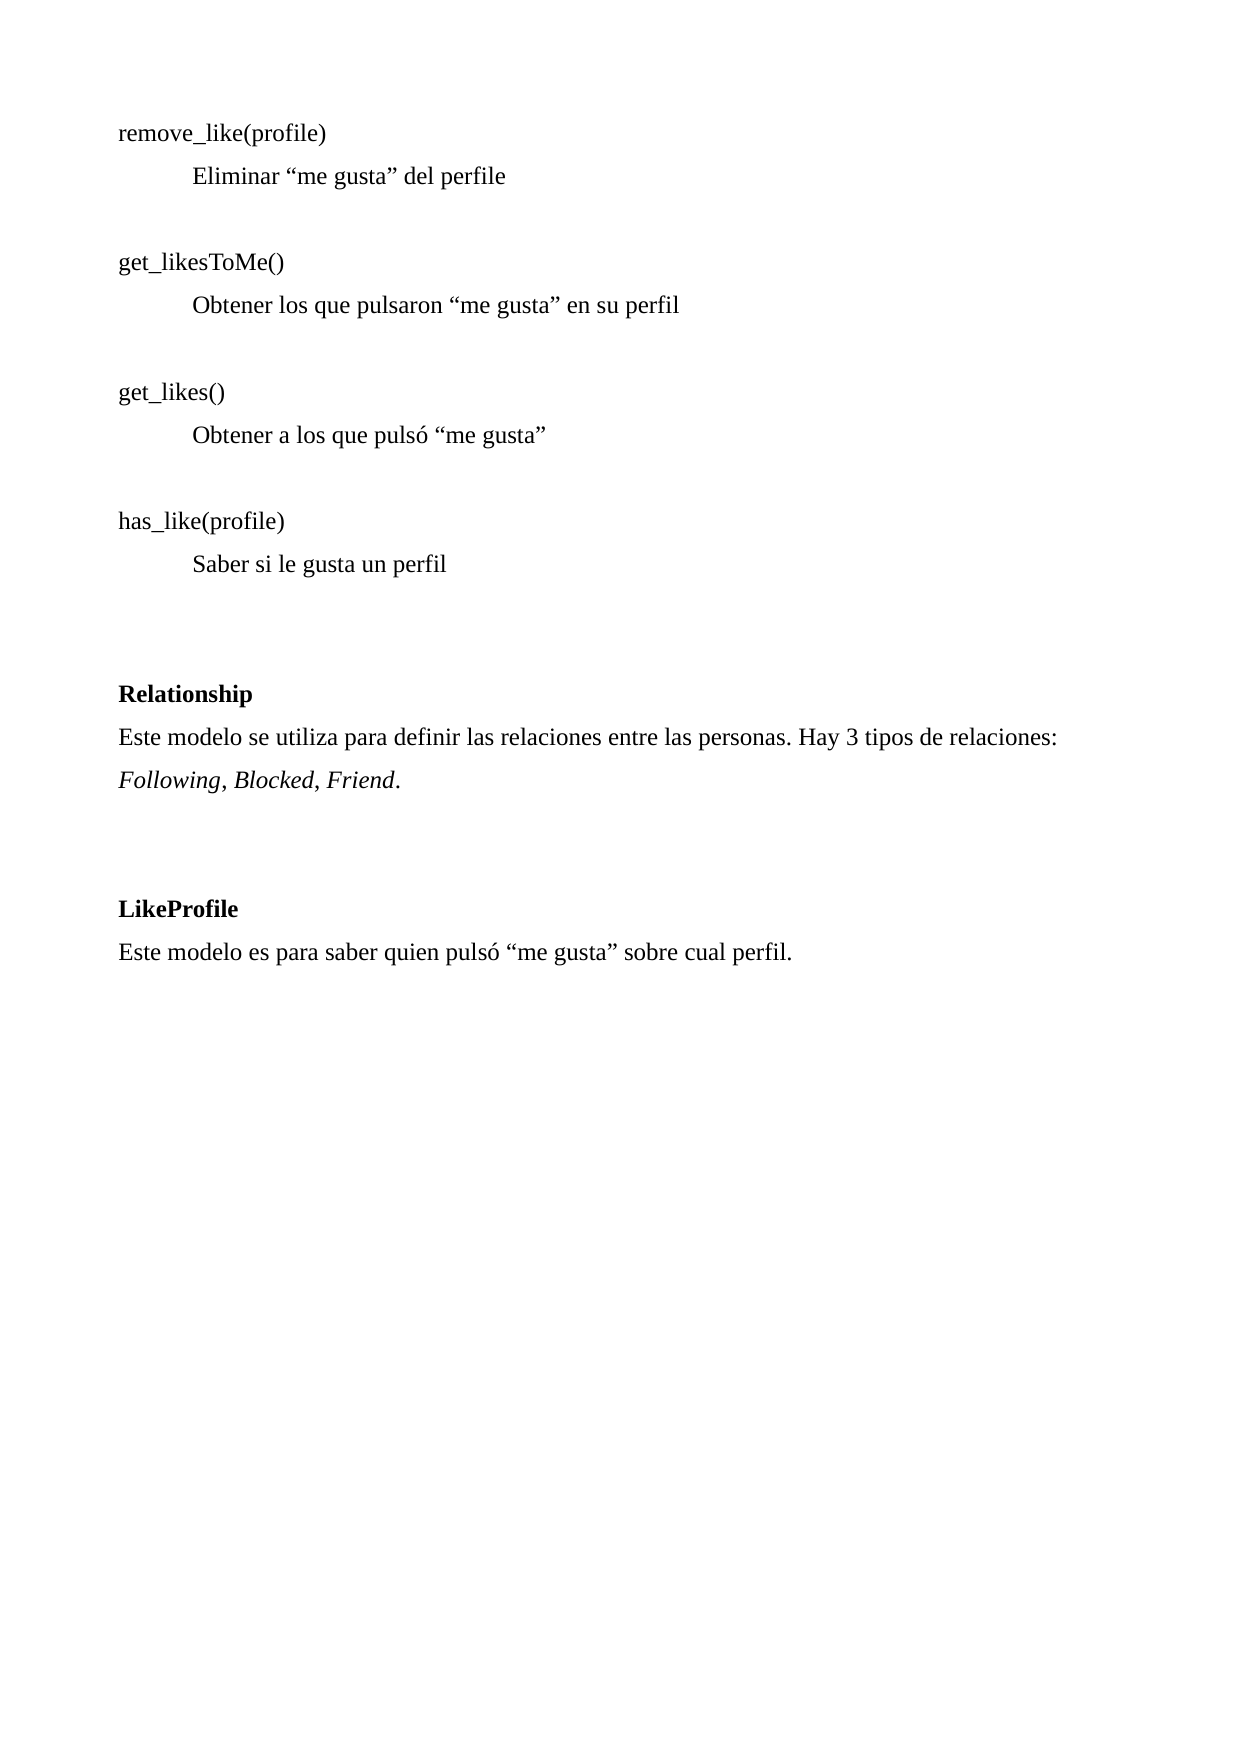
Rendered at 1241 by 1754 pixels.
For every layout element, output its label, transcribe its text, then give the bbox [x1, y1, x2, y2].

text remove_like(profile) [118, 118, 1122, 147]
text Este modelo es para saber quien pulsó “me gusta” sobre cual perfil. [118, 937, 1122, 966]
text Eliminar “me gusta” del perfile [118, 161, 1122, 190]
text Este modelo se utiliza para definir las relaciones entre las personas. Hay 3 tipos de relaciones: Following, Blocked, Friend. [118, 722, 1122, 794]
text Obtener a los que pulsó “me gusta” [118, 420, 1122, 449]
text Saber si le gusta un perfil [118, 549, 1122, 578]
text get_likes() [118, 377, 1122, 406]
text has_like(profile) [118, 506, 1122, 535]
text get_likesToMe() [118, 247, 1122, 276]
text LikeProfile [118, 894, 1122, 923]
text Relationship [118, 679, 1122, 707]
text Obtener los que pulsaron “me gusta” en su perfil [118, 291, 1122, 319]
